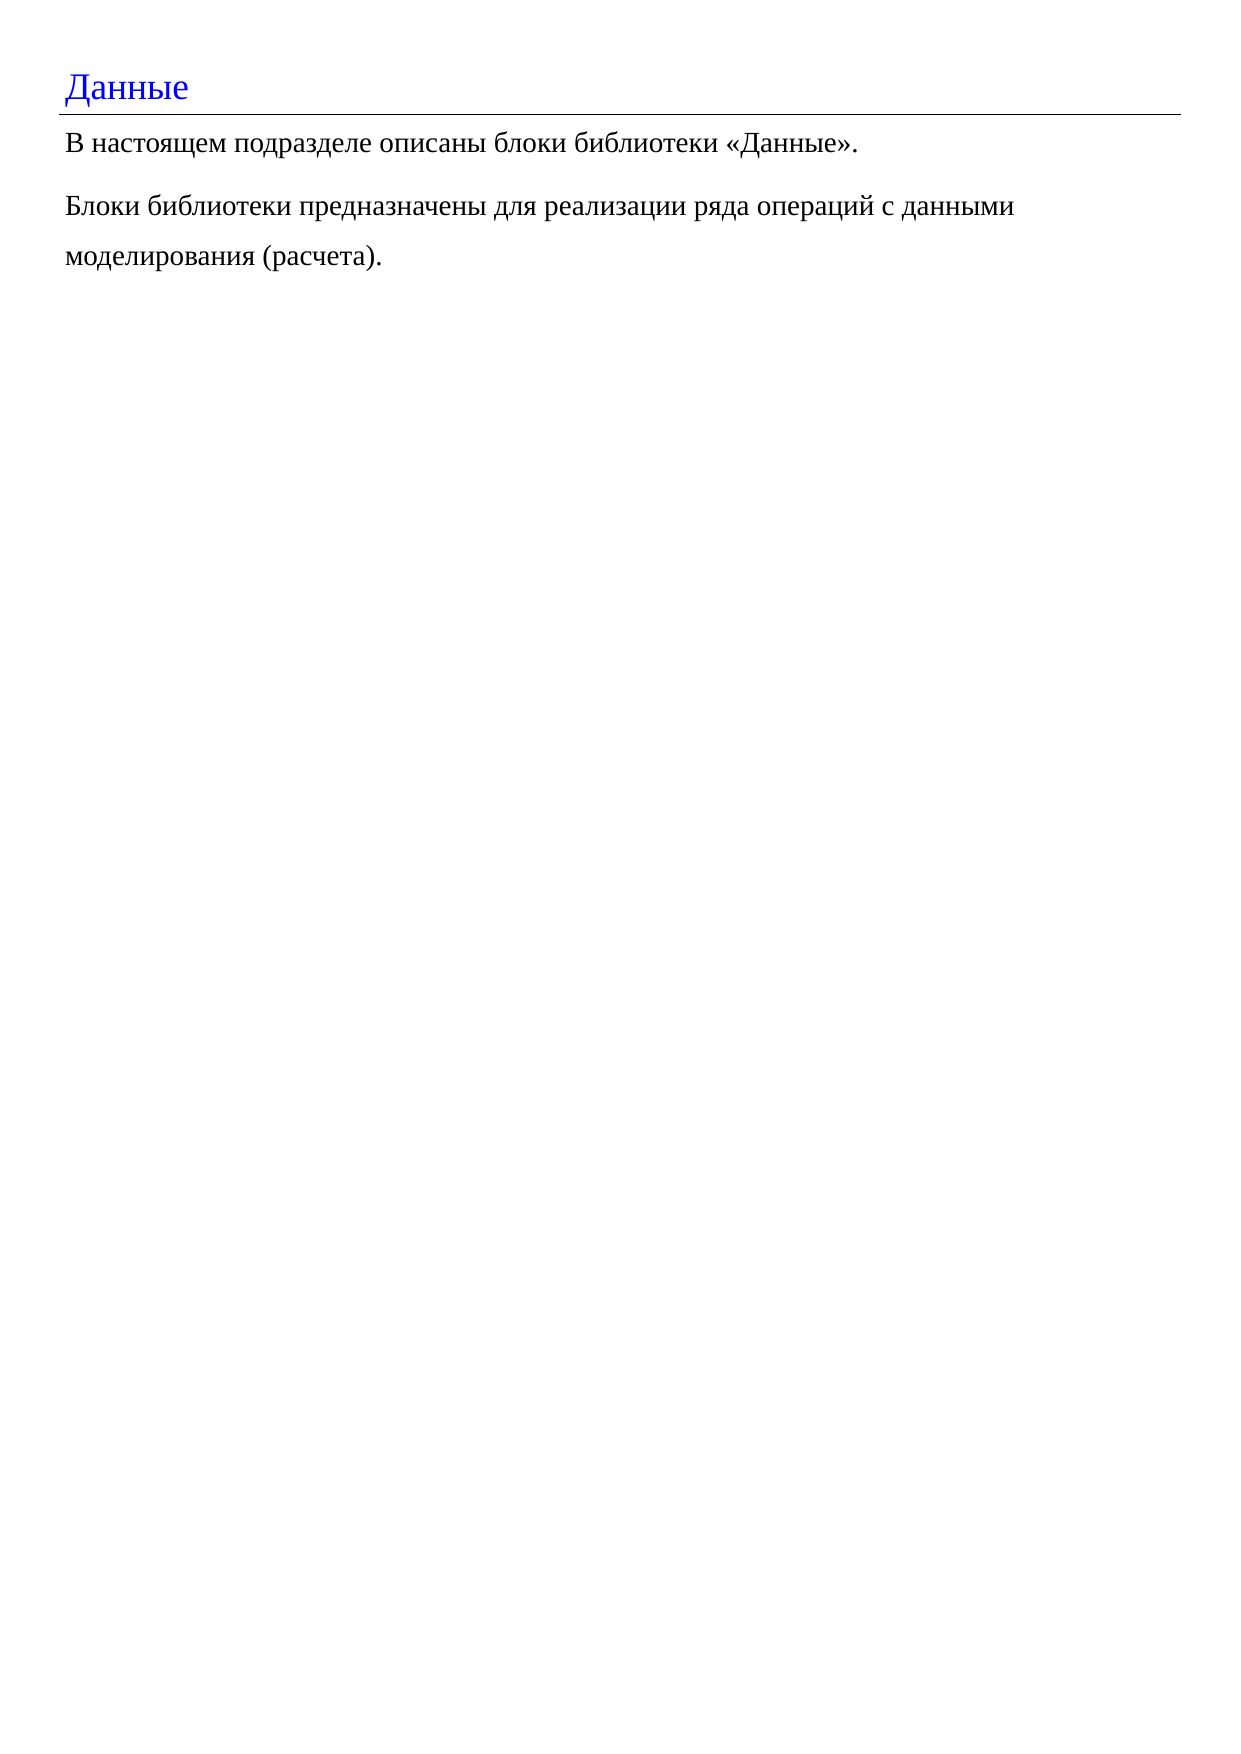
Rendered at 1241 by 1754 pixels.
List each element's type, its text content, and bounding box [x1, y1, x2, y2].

table_header Данные [59, 59, 1181, 114]
table_cell В настоящем подразделе описаны блоки библиотеки «Данные». Блоки библиотеки предназначены для реализации ряда операций с данными моделирования (расчета). [59, 115, 1181, 283]
